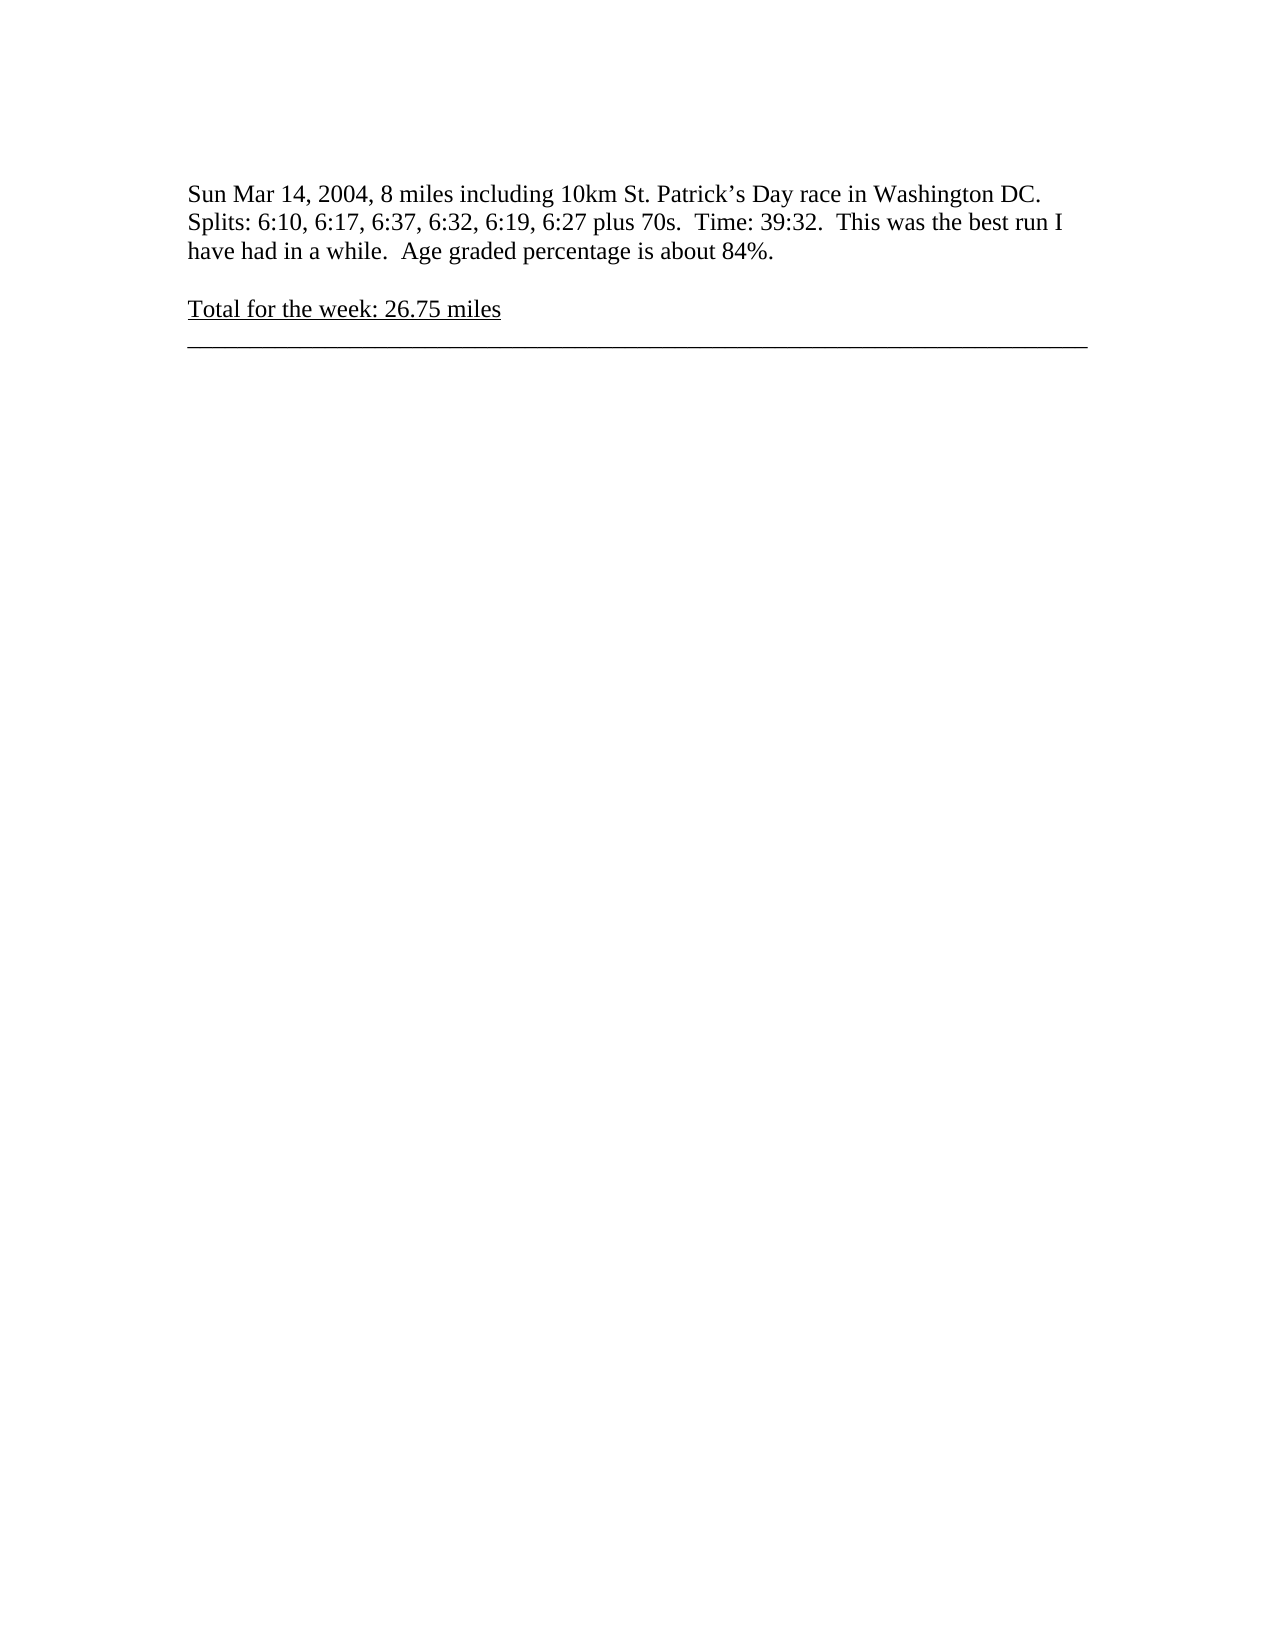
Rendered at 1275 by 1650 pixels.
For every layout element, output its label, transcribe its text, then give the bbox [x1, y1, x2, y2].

text Sun Mar 14, 2004, 8 miles including 10km St. Patrick’s Day race in Washington DC. Splits: 6:10, 6:17, 6:37, 6:32, 6:19, 6:27 plus 70s. Time: 39:32. This was the best run I have had in a while. Age graded percentage is about 84%. [187, 179, 1087, 265]
text ________________________________________________________________________ [187, 322, 1087, 347]
text Total for the week: 26.75 miles [187, 294, 1087, 322]
